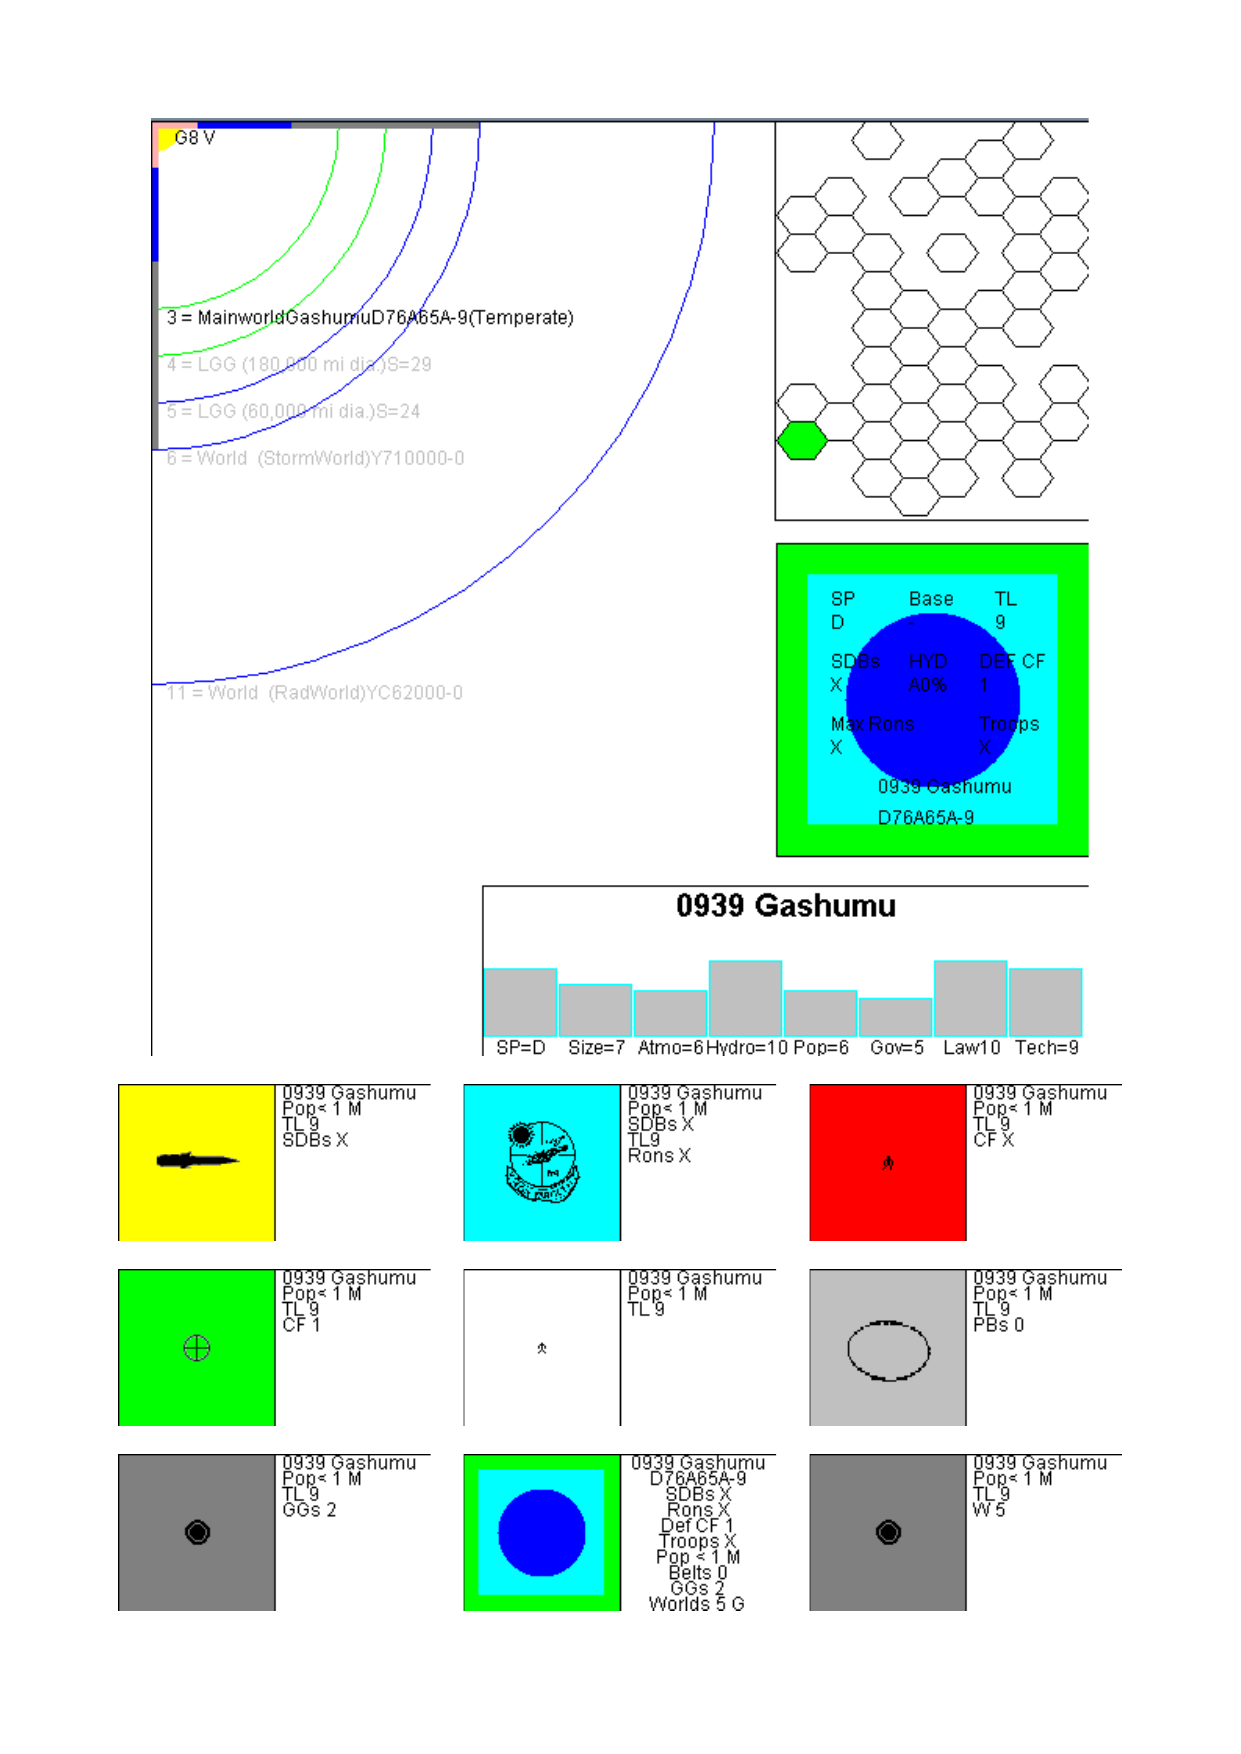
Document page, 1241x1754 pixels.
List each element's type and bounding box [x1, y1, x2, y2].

picture [151, 118, 1089, 1056]
picture [463, 1454, 777, 1611]
picture [118, 1454, 431, 1611]
picture [809, 1454, 1122, 1611]
picture [809, 1269, 1122, 1426]
picture [463, 1269, 777, 1426]
picture [809, 1084, 1122, 1241]
picture [463, 1084, 777, 1241]
picture [118, 1084, 431, 1241]
picture [118, 1269, 431, 1426]
